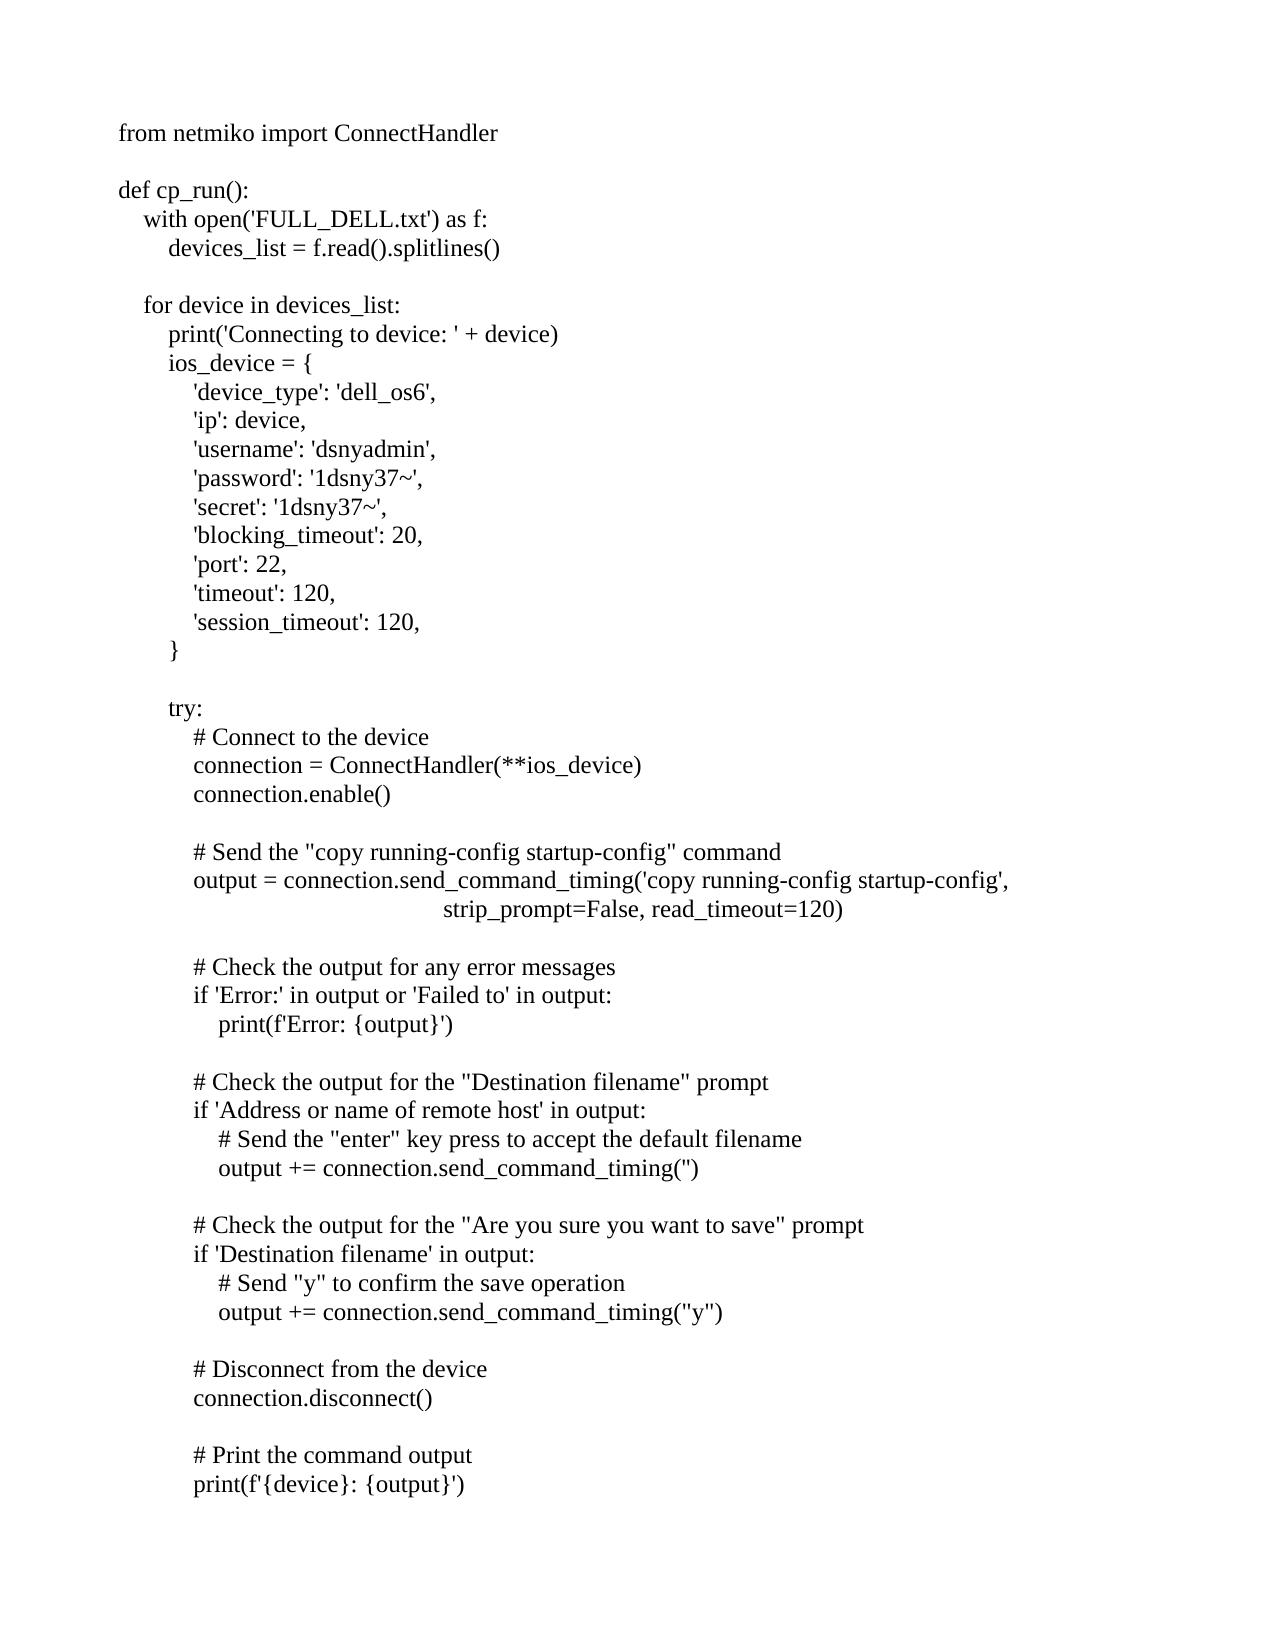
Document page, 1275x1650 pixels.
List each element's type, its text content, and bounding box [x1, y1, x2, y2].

text # Check the output for the "Are you sure you want to save" prompt [118, 1211, 1157, 1239]
text print(f'{device}: {output}') [118, 1469, 1157, 1498]
text print('Connecting to device: ' + device) [118, 319, 1157, 348]
text 'password': '1dsny37~', [118, 463, 1157, 492]
text # Send "y" to confirm the save operation [118, 1268, 1157, 1297]
text # Disconnect from the device [118, 1354, 1157, 1383]
text # Connect to the device [118, 722, 1157, 751]
text # Check the output for any error messages [118, 952, 1157, 981]
text 'secret': '1dsny37~', [118, 492, 1157, 521]
text # Check the output for the "Destination filename" prompt [118, 1067, 1157, 1096]
text output = connection.send_command_timing('copy running-config startup-config', [118, 866, 1157, 894]
text output += connection.send_command_timing('') [118, 1153, 1157, 1182]
text connection.enable() [118, 779, 1157, 808]
text connection = ConnectHandler(**ios_device) [118, 751, 1157, 779]
text 'session_timeout': 120, [118, 607, 1157, 636]
text try: [118, 693, 1157, 722]
text if 'Error:' in output or 'Failed to' in output: [118, 981, 1157, 1009]
text if 'Destination filename' in output: [118, 1239, 1157, 1268]
text # Send the "copy running-config startup-config" command [118, 837, 1157, 866]
text with open('FULL_DELL.txt') as f: [118, 204, 1157, 233]
text # Print the command output [118, 1441, 1157, 1469]
text from netmiko import ConnectHandler [118, 118, 1157, 147]
text 'device_type': 'dell_os6', [118, 377, 1157, 406]
text connection.disconnect() [118, 1383, 1157, 1412]
text print(f'Error: {output}') [118, 1009, 1157, 1038]
text ios_device = { [118, 348, 1157, 377]
text for device in devices_list: [118, 291, 1157, 319]
text 'username': 'dsnyadmin', [118, 434, 1157, 463]
text 'ip': device, [118, 406, 1157, 434]
text 'port': 22, [118, 549, 1157, 578]
text 'blocking_timeout': 20, [118, 521, 1157, 549]
text strip_prompt=False, read_timeout=120) [118, 894, 1157, 923]
text devices_list = f.read().splitlines() [118, 233, 1157, 262]
text } [118, 636, 1157, 664]
text if 'Address or name of remote host' in output: [118, 1096, 1157, 1124]
text output += connection.send_command_timing("y") [118, 1297, 1157, 1326]
text def cp_run(): [118, 176, 1157, 204]
text 'timeout': 120, [118, 578, 1157, 607]
text # Send the "enter" key press to accept the default filename [118, 1124, 1157, 1153]
